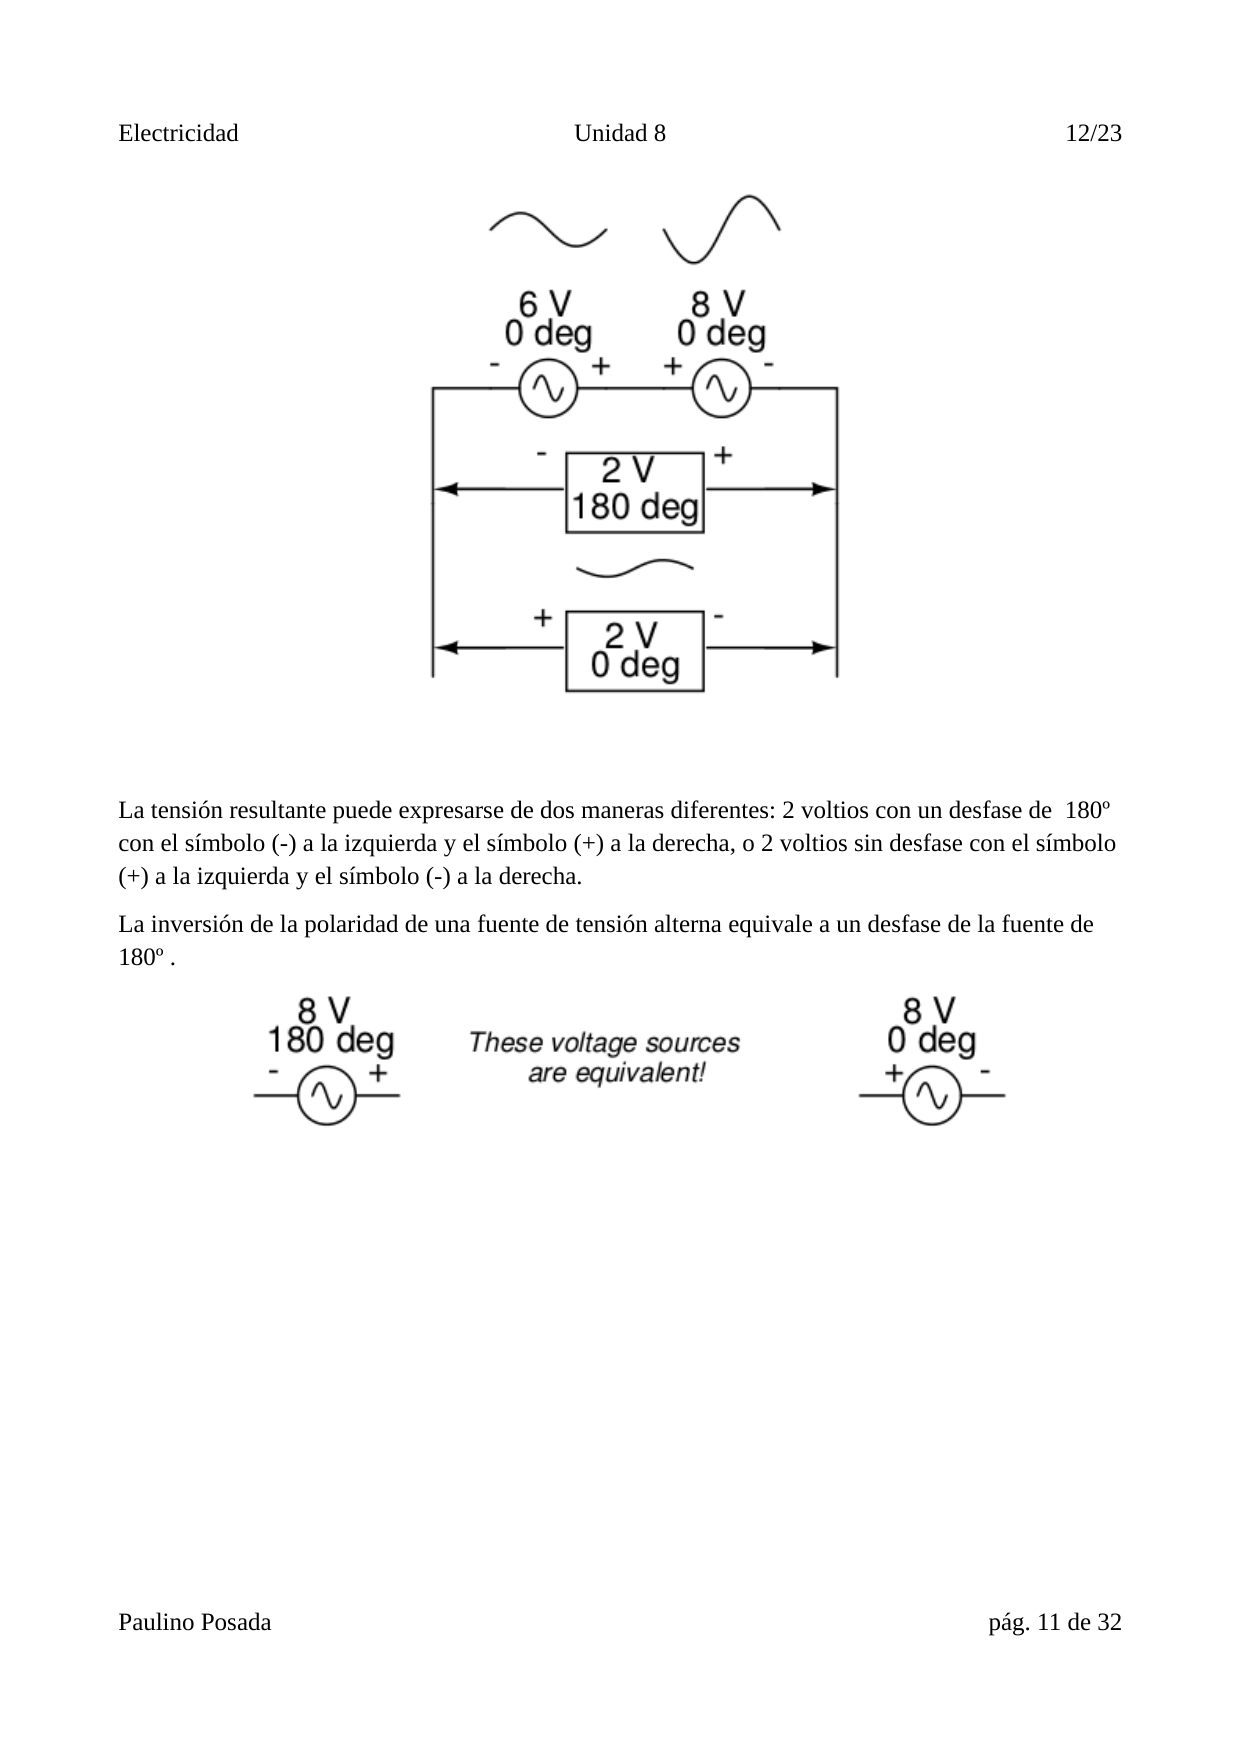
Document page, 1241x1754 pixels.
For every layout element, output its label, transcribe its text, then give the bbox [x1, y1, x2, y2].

picture [384, 176, 857, 711]
picture [224, 989, 1017, 1140]
text La tensión resultante puede expresarse de dos maneras diferentes: 2 voltios con un desfase de 180º con el símbolo (-) a la izquierda y el símbolo (+) a la derecha, o 2 voltios sin desfase con el símbolo (+) a la izquierda y el símbolo (-) a la derecha. [118, 795, 1122, 890]
text La inversión de la polaridad de una fuente de tensión alterna equivale a un desfase de la fuente de 180º . [118, 909, 1122, 971]
